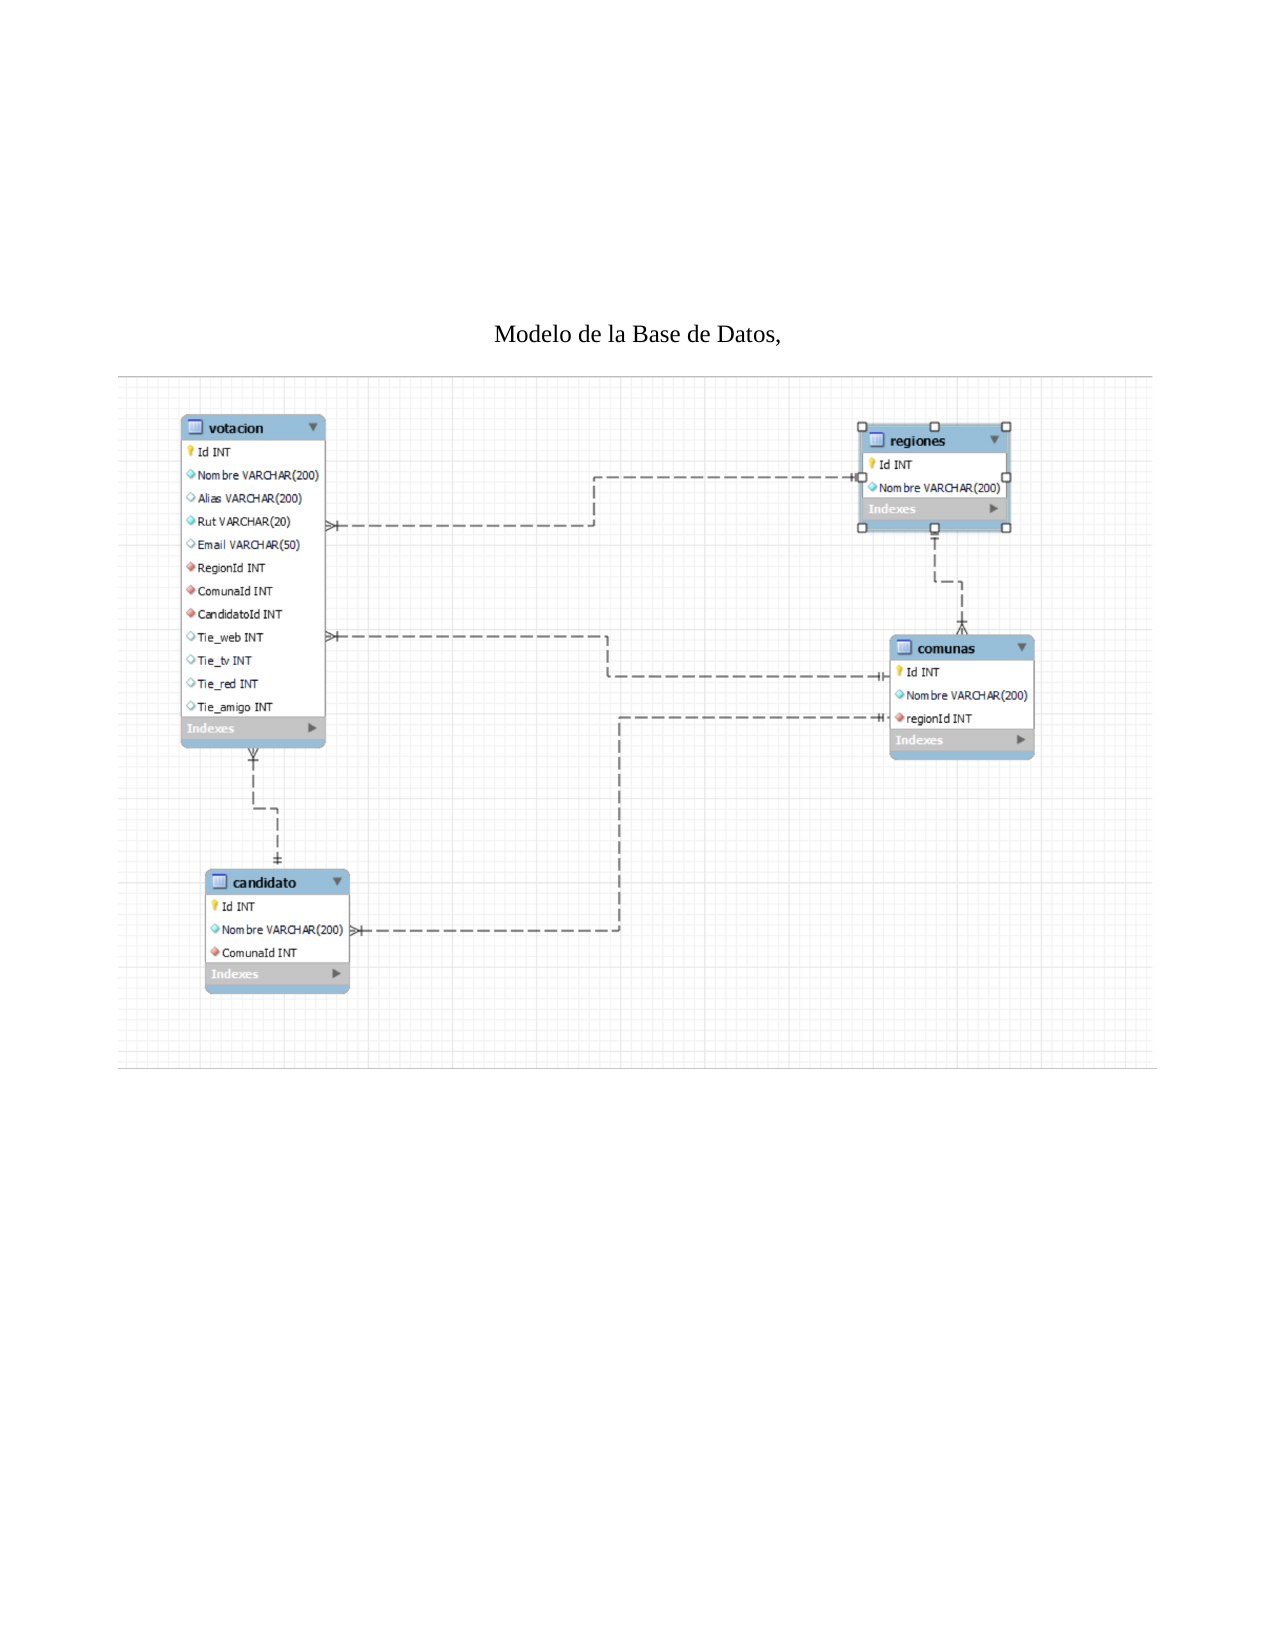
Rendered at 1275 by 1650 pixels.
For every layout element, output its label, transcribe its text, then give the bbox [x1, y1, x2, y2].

picture [118, 376, 1157, 1069]
text Modelo de la Base de Datos, [118, 319, 1157, 348]
